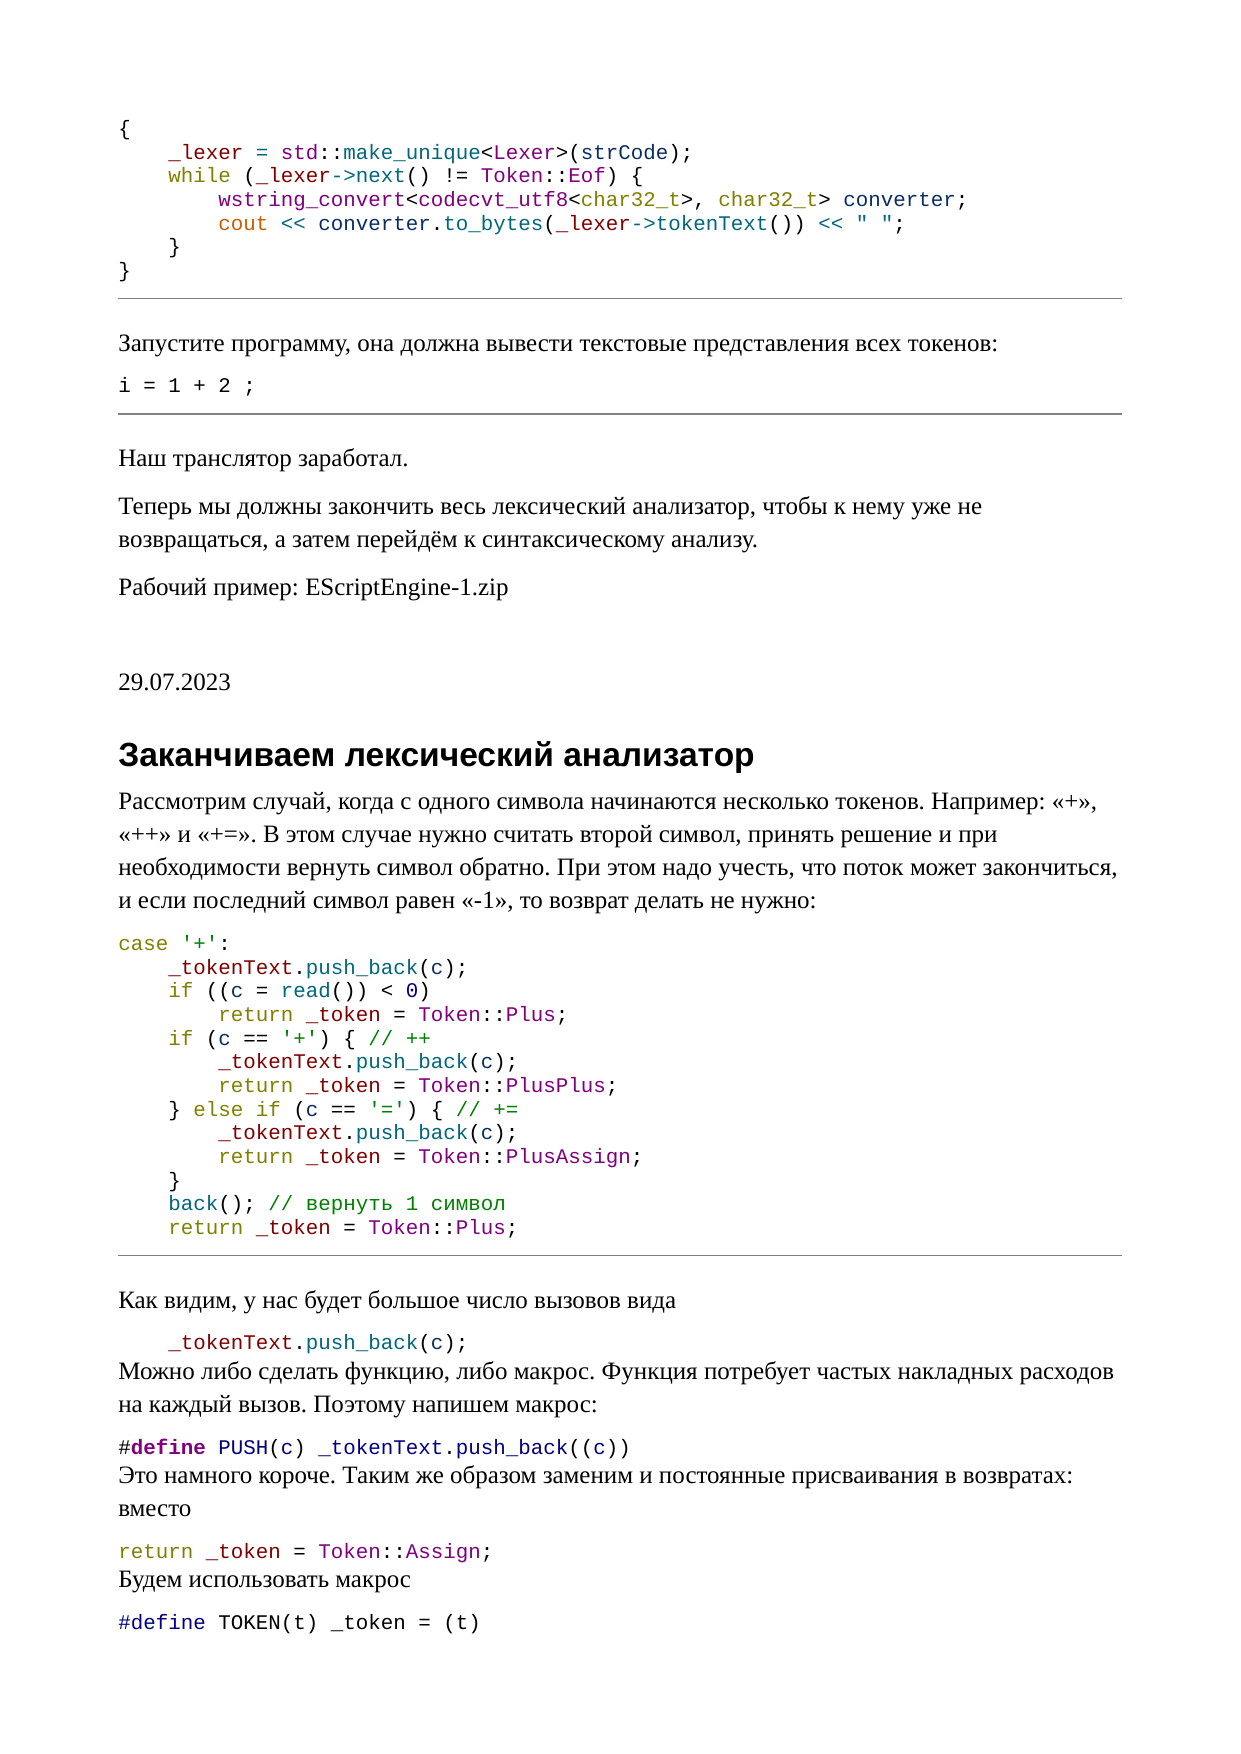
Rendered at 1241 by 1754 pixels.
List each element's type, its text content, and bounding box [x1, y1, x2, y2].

text Рабочий пример: EScriptEngine-1.zip [118, 572, 1122, 600]
text _lexer = std::make_unique<Lexer>(strCode); [118, 142, 1122, 165]
text } [118, 1169, 1122, 1193]
text } [118, 260, 1122, 284]
text while (_lexer->next() != Token::Eof) { [118, 165, 1122, 189]
text #define TOKEN(t) _token = (t) [118, 1612, 1122, 1636]
text return _token = Token::PlusPlus; [118, 1075, 1122, 1099]
text _tokenText.push_back(c); [118, 1051, 1122, 1075]
text 29.07.2023 [118, 667, 1122, 696]
text Запустите программу, она должна вывести текстовые представления всех токенов: [118, 328, 1122, 357]
text cout << converter.to_bytes(_lexer->tokenText()) << " "; [118, 213, 1122, 236]
text i = 1 + 2 ; [118, 376, 1122, 399]
text wstring_convert<codecvt_utf8<char32_t>, char32_t> converter; [118, 189, 1122, 213]
text Теперь мы должны закончить весь лексический анализатор, чтобы к нему уже не возвращаться, а затем перейдём к синтаксическому анализу. [118, 491, 1122, 553]
text Будем использовать макрос [118, 1564, 1122, 1593]
text return _token = Token::Plus; [118, 1004, 1122, 1028]
text case '+': [118, 933, 1122, 957]
text Как видим, у нас будет большое число вызовов вида [118, 1285, 1122, 1313]
text return _token = Token::Assign; [118, 1541, 1122, 1564]
text return _token = Token::Plus; [118, 1217, 1122, 1241]
text } [118, 236, 1122, 260]
text _tokenText.push_back(c); [118, 957, 1122, 980]
text _tokenText.push_back(c); [118, 1332, 1122, 1356]
text _tokenText.push_back(c); [118, 1122, 1122, 1146]
text { [118, 118, 1122, 142]
text Это намного короче. Таким же образом заменим и постоянные присваивания в возвратах: вместо [118, 1460, 1122, 1522]
text Рассмотрим случай, когда с одного символа начинаются несколько токенов. Например: «+», «++» и «+=». В этом случае нужно считать второй символ, принять решение и при необходимости вернуть символ обратно. При этом надо учесть, что поток может закончиться, и если последний символ равен «-1», то возврат делать не нужно: [118, 786, 1122, 914]
text back(); // вернуть 1 символ [118, 1193, 1122, 1217]
text } else if (c == '=') { // += [118, 1099, 1122, 1122]
text Можно либо сделать функцию, либо макрос. Функция потребует частых накладных расходов на каждый вызов. Поэтому напишем макрос: [118, 1356, 1122, 1418]
subtitle Заканчиваем лексический анализатор [118, 735, 1122, 774]
text if (c == '+') { // ++ [118, 1028, 1122, 1051]
text return _token = Token::PlusAssign; [118, 1146, 1122, 1169]
text if ((c = read()) < 0) [118, 980, 1122, 1004]
text Наш транслятор заработал. [118, 443, 1122, 472]
text #define PUSH(c) _tokenText.push_back((c)) [118, 1437, 1122, 1460]
